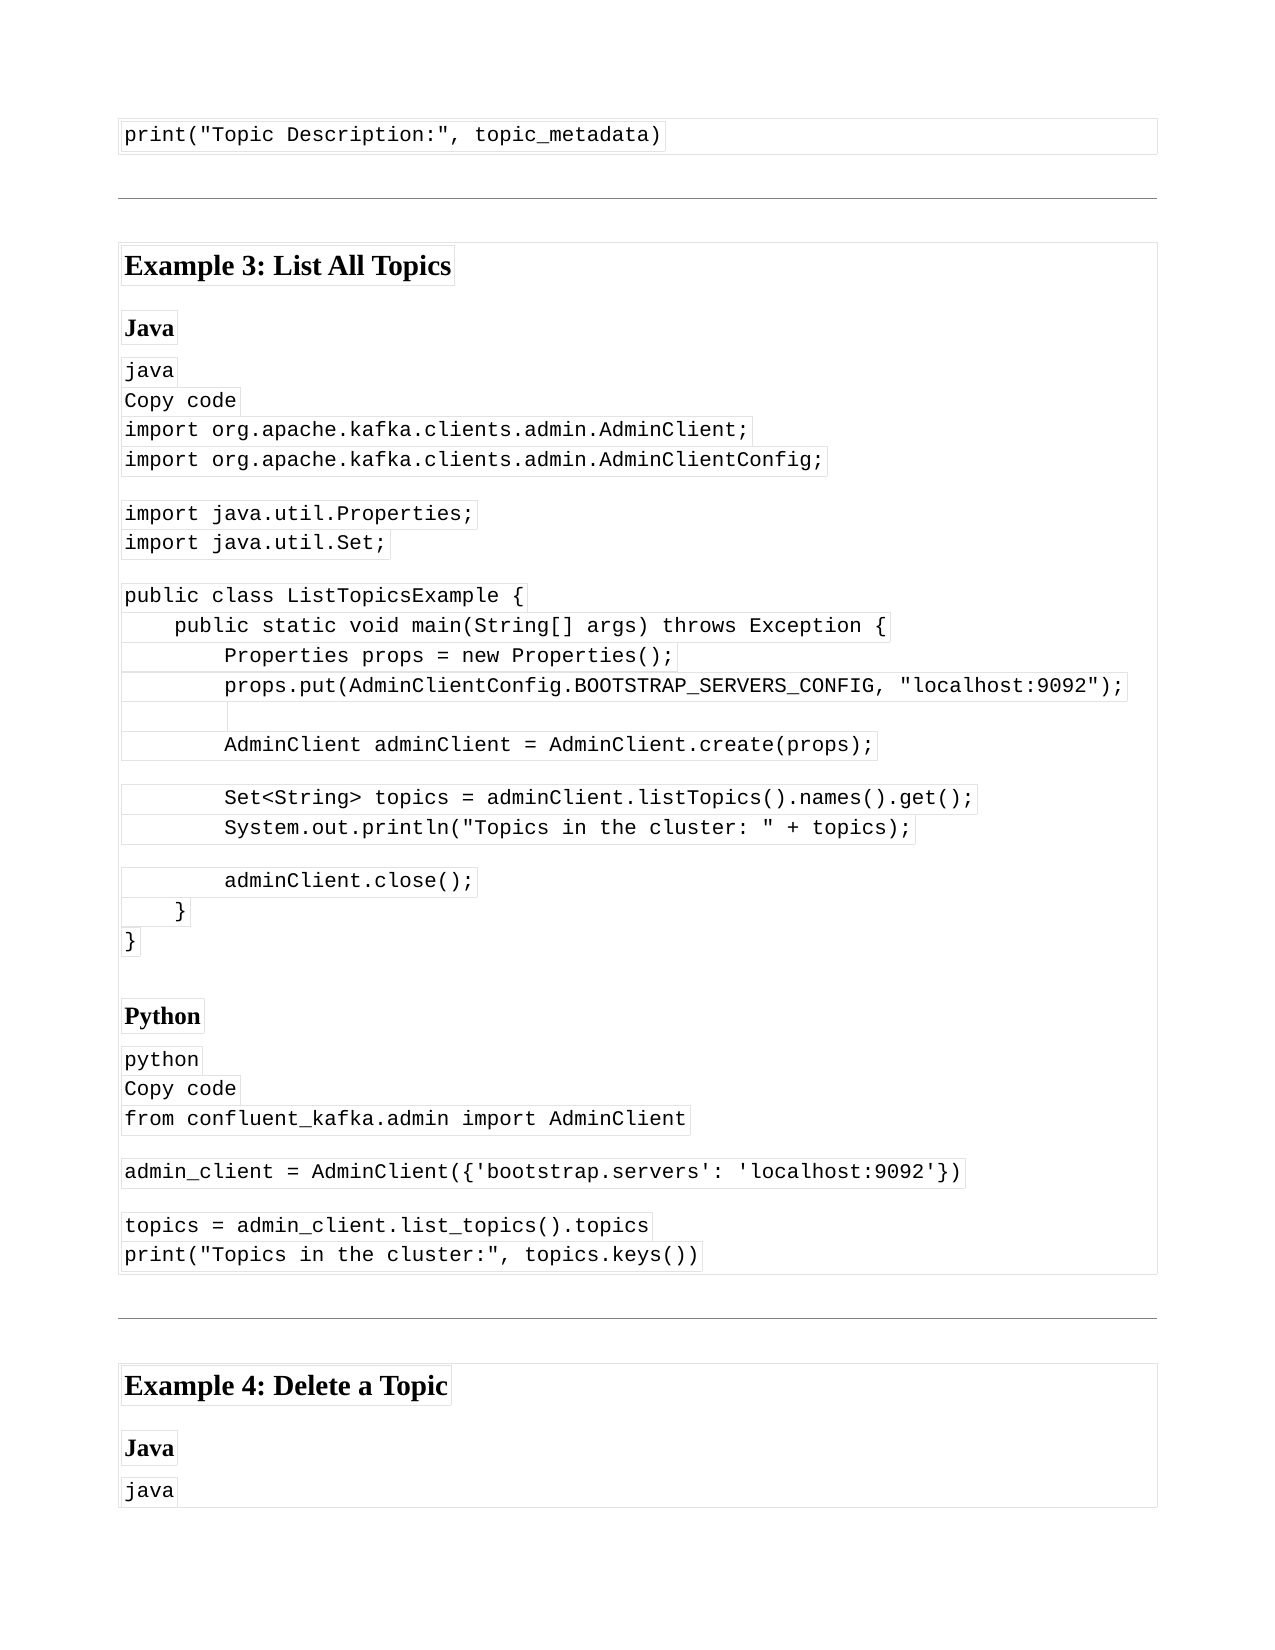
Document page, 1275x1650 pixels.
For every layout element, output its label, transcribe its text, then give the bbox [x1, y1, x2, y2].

text import java.util.Set; [122, 530, 390, 559]
text import org.apache.kafka.clients.admin.AdminClient; [241, 413, 1157, 443]
text python [119, 1043, 1157, 1072]
text import org.apache.kafka.clients.admin.AdminClient; [122, 417, 752, 443]
text import java.util.Properties; [119, 496, 1157, 526]
text print("Topic Description:", topic_metadata) [119, 119, 1157, 154]
text [391, 526, 1157, 559]
subtitle Python [119, 995, 1157, 1033]
text Copy code [203, 1072, 1157, 1102]
text Copy code [178, 384, 1157, 413]
text from confluent_kafka.admin import AdminClient [122, 1106, 690, 1135]
text import org.apache.kafka.clients.admin.AdminClientConfig; [122, 447, 827, 476]
text Properties props = new Properties(); [122, 639, 1157, 668]
text AdminClient adminClient = AdminClient.create(props); [228, 728, 1157, 761]
subtitle Java [119, 307, 1157, 344]
text AdminClient adminClient = AdminClient.create(props); [122, 732, 877, 760]
text public static void main(String[] args) throws Exception { [528, 609, 1157, 639]
subtitle Example 4: Delete a Topic [119, 1364, 1157, 1405]
text java [119, 354, 1157, 384]
text public class ListTopicsExample { [119, 579, 1157, 609]
text } [122, 898, 190, 924]
text System.out.println("Topics in the cluster: " + topics); [122, 815, 915, 844]
text } [122, 928, 140, 956]
text [191, 894, 1157, 924]
text Set<String> topics = adminClient.listTopics().names().get(); [119, 781, 1157, 811]
text adminClient.close(); [119, 864, 1157, 894]
text topics = admin_client.list_topics().topics [119, 1209, 1157, 1238]
text [141, 924, 1157, 956]
text print("Topics in the cluster:", topics.keys()) [119, 1238, 1157, 1274]
subtitle Java [119, 1427, 1157, 1465]
text Copy code [122, 1076, 240, 1102]
text from confluent_kafka.admin import AdminClient [241, 1102, 1157, 1135]
text props.put(AdminClientConfig.BOOTSTRAP_SERVERS_CONFIG, "localhost:9092"); [678, 668, 1157, 701]
subtitle Example 3: List All Topics [119, 243, 1157, 285]
text public static void main(String[] args) throws Exception { [122, 613, 890, 639]
text java [119, 1474, 1157, 1507]
text props.put(AdminClientConfig.BOOTSTRAP_SERVERS_CONFIG, "localhost:9092"); [122, 673, 1127, 701]
text import org.apache.kafka.clients.admin.AdminClientConfig; [753, 443, 1157, 476]
text Copy code [122, 388, 240, 413]
text [916, 811, 1157, 844]
text admin_client = AdminClient({'bootstrap.servers': 'localhost:9092'}) [119, 1155, 1157, 1188]
